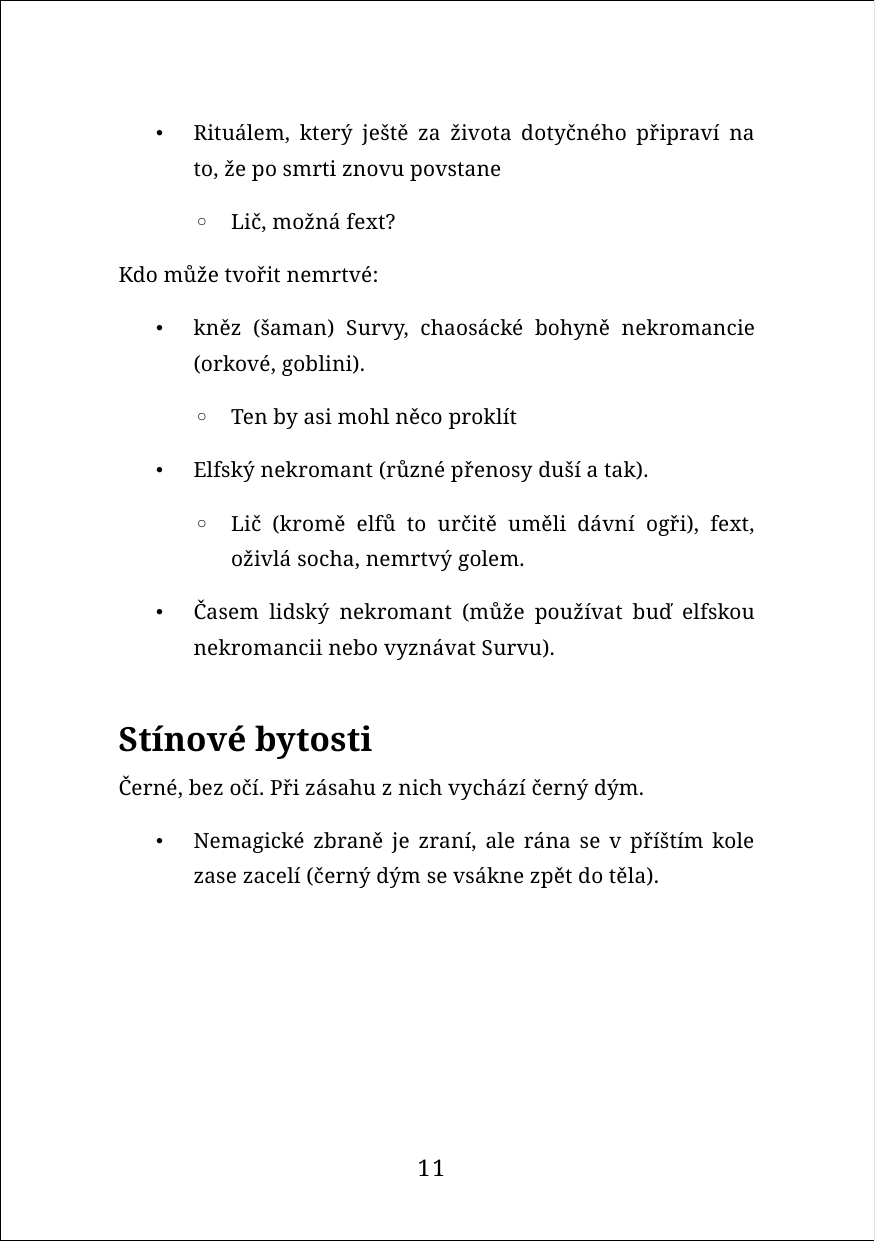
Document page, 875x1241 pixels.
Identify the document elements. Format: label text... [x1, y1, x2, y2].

text Kdo může tvořit nemrtvé: [118, 260, 756, 289]
list Časem lidský nekromant (může používat buď elfskou nekromancii nebo vyznávat Survu). [156, 597, 756, 661]
list Lič, možná fext? [193, 207, 756, 235]
list kněz (šaman) Survy, chaosácké bohyně nekromancie (orkové, goblini). [156, 313, 756, 377]
list Lič (kromě elfů to určitě uměli dávní ogři), fext, oživlá socha, nemrtvý golem. [193, 509, 756, 573]
text Černé, bez očí. Při zásahu z nich vychází černý dým. [118, 773, 756, 801]
list Ten by asi mohl něco proklít [193, 402, 756, 431]
list Elfský nekromant (různé přenosy duší a tak). [156, 455, 756, 484]
list Nemagické zbraně je zraní, ale rána se v příštím kole zase zacelí (černý dým se vsákne zpět do těla). [156, 826, 756, 890]
list Rituálem, který ještě za života dotyčného připraví na to, že po smrti znovu povstane [156, 118, 756, 182]
subtitle Stínové bytosti [118, 716, 756, 761]
